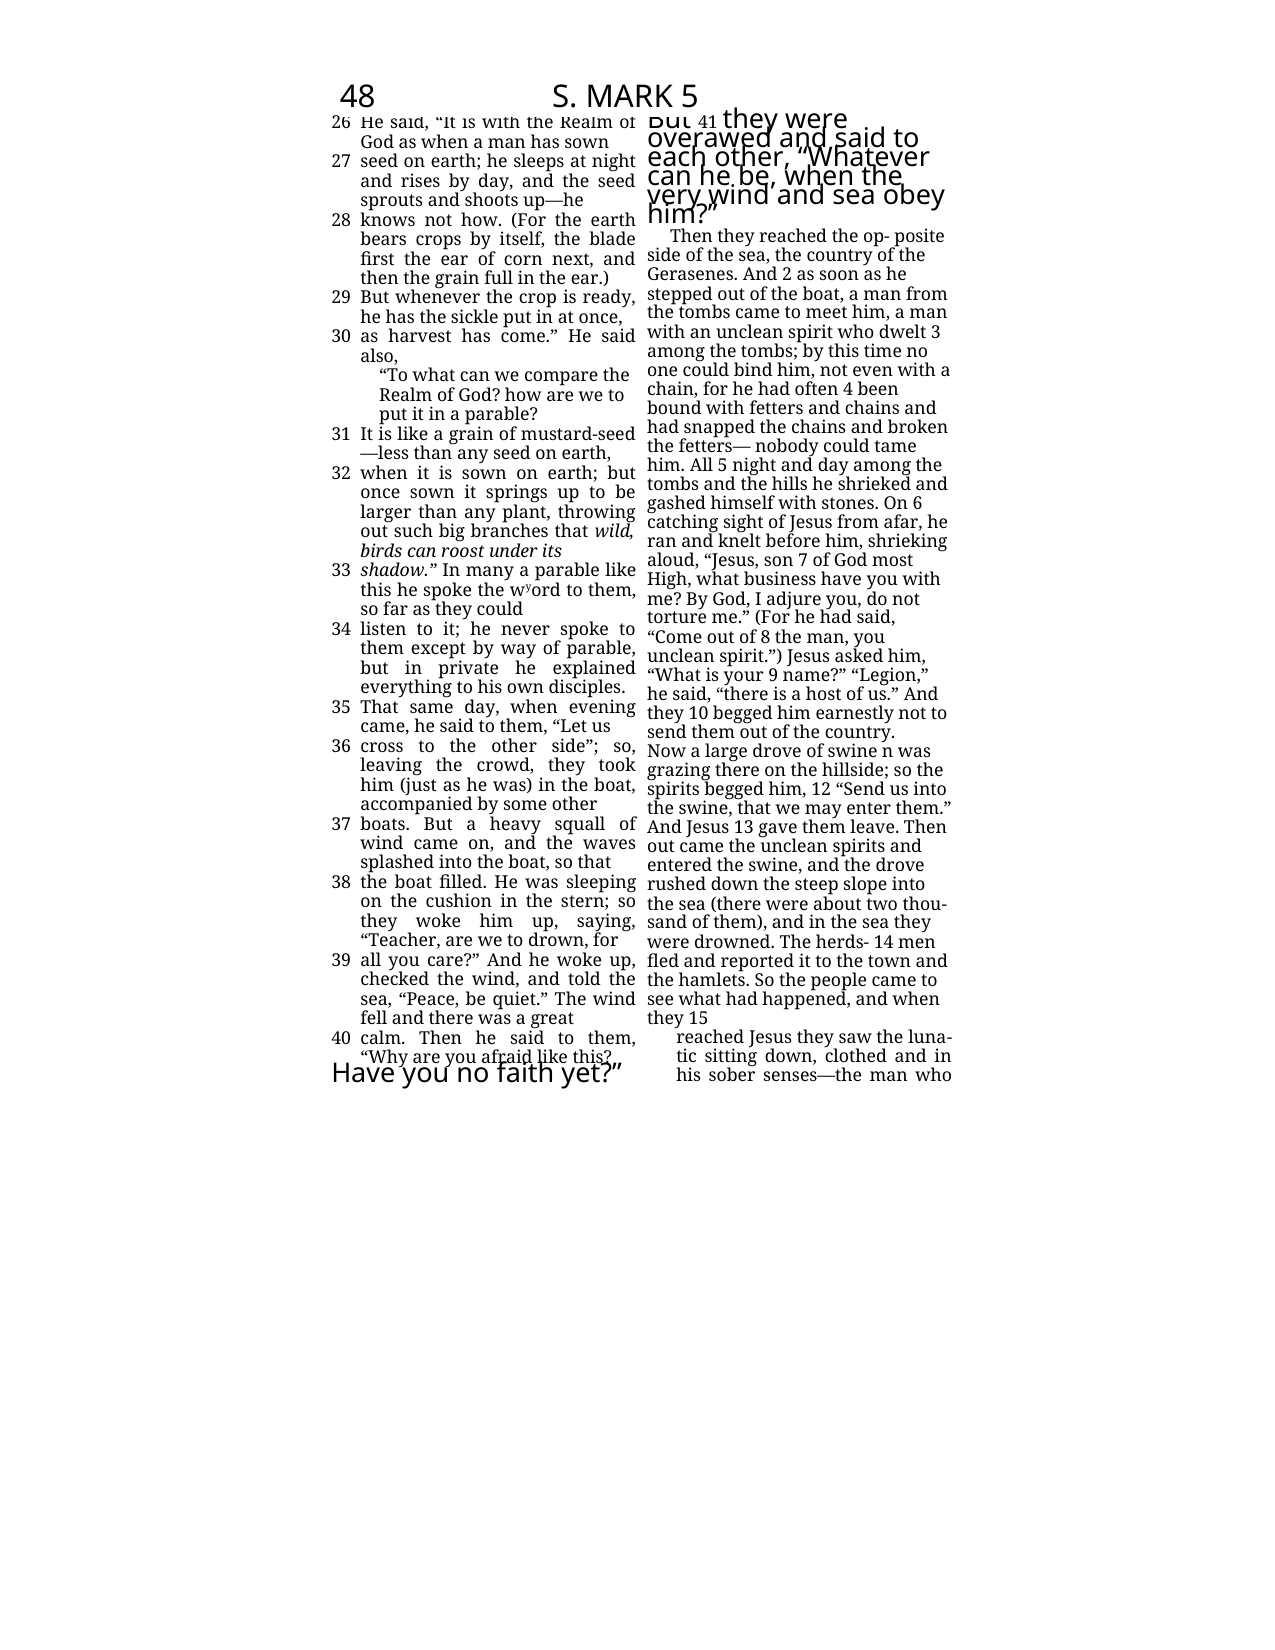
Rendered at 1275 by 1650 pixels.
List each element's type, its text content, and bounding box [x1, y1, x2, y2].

text Then they reached the op- posite side of the sea, the country of the Gerasenes. And 2 as soon as he stepped out of the boat, a man from the tombs came to meet him, a man with an unclean spirit who dwelt 3 among the tombs; by this time no one could bind him, not even with a chain, for he had often 4 been bound with fetters and chains and had snapped the chains and broken the fetters— nobody could tame him. All 5 night and day among the tombs and the hills he shrieked and gashed himself with stones. On 6 catching sight of Jesus from afar, he ran and knelt before him, shrieking aloud, “Jesus, son 7 of God most High, what business have you with me? By God, I adjure you, do not torture me.” (For he had said, “Come out of 8 the man, you unclean spirit.”) Jesus asked him, “What is your 9 name?” “Legion,” he said, “there is a host of us.” And they 10 begged him earnestly not to send them out of the country. [647, 227, 952, 742]
text “To what can we compare the Realm of God? how are we to put it in a parable? [379, 366, 636, 425]
text Have you no faith yet?” But 41 they were overawed and said to each other, “Whatever can he be, when the very wind and sea obey him?” [647, 113, 952, 227]
list listen to it; he never spoke to them except by way of parable, but in private he explained everything to his own disciples. [331, 619, 636, 697]
list That same day, when evening came, he said to them, “Let us [331, 697, 636, 736]
list He said, “It is with the Realm of God as when a man has sown [331, 113, 636, 152]
text Now a large drove of swine n was grazing there on the hill­side; so the spirits begged him, 12 “Send us into the swine, that we may enter them.” And Jesus 13 gave them leave. Then out came the unclean spirits and entered the swine, and the drove rushed down the steep slope into the sea (there were about two thou­sand of them), and in the sea they were drowned. The herds- 14 men fled and reported it to the town and the hamlets. So the people came to see what had happened, and when they 15 [647, 742, 952, 1028]
list seed on earth; he sleeps at night and rises by day, and the seed sprouts and shoots up—he [331, 152, 636, 211]
list But whenever the crop is ready, he has the sickle put in at once, [331, 288, 636, 327]
list the boat filled. He was sleep­ing on the cushion in the stern; so they woke him up, saying, “Teacher, are we to drown, for [331, 873, 636, 951]
list shadow.” In many a par­able like this he spoke the wyord to them, so far as they could [331, 561, 636, 619]
list knows not how. (For the earth bears crops by itself, the blade first the ear of corn next, and then the grain full in the ear.) [331, 211, 636, 288]
text reached Jesus they saw the luna­tic sitting down, clothed and in his sober senses—the man who [676, 1028, 952, 1085]
text Have you no faith yet?” But 41 they were overawed and said to each other, “Whatever can he be, when the very wind and sea obey him?” [408, 1068, 567, 1087]
list as harvest has come.” He said also, [331, 327, 636, 366]
list when it is sown on earth; but once sown it springs up to be larger than any plant, throwing out such big branches that wild, birds can roost under its [331, 464, 636, 561]
list cross to the other side”; so, leaving the crowd, they took him (just as he was) in the boat, accompanied by some other [331, 736, 636, 814]
list boats. But a heavy squall of wind came on, and the waves splashed into the boat, so that [331, 814, 636, 873]
list all you care?” And he woke up, checked the wind, and told the sea, “Peace, be quiet.” The wind fell and there was a great [331, 951, 636, 1029]
list calm. Then he said to them, “Why are you afraid like this? [331, 1029, 636, 1068]
list It is like a grain of mustard-seed —less than any seed on earth, [331, 425, 636, 464]
